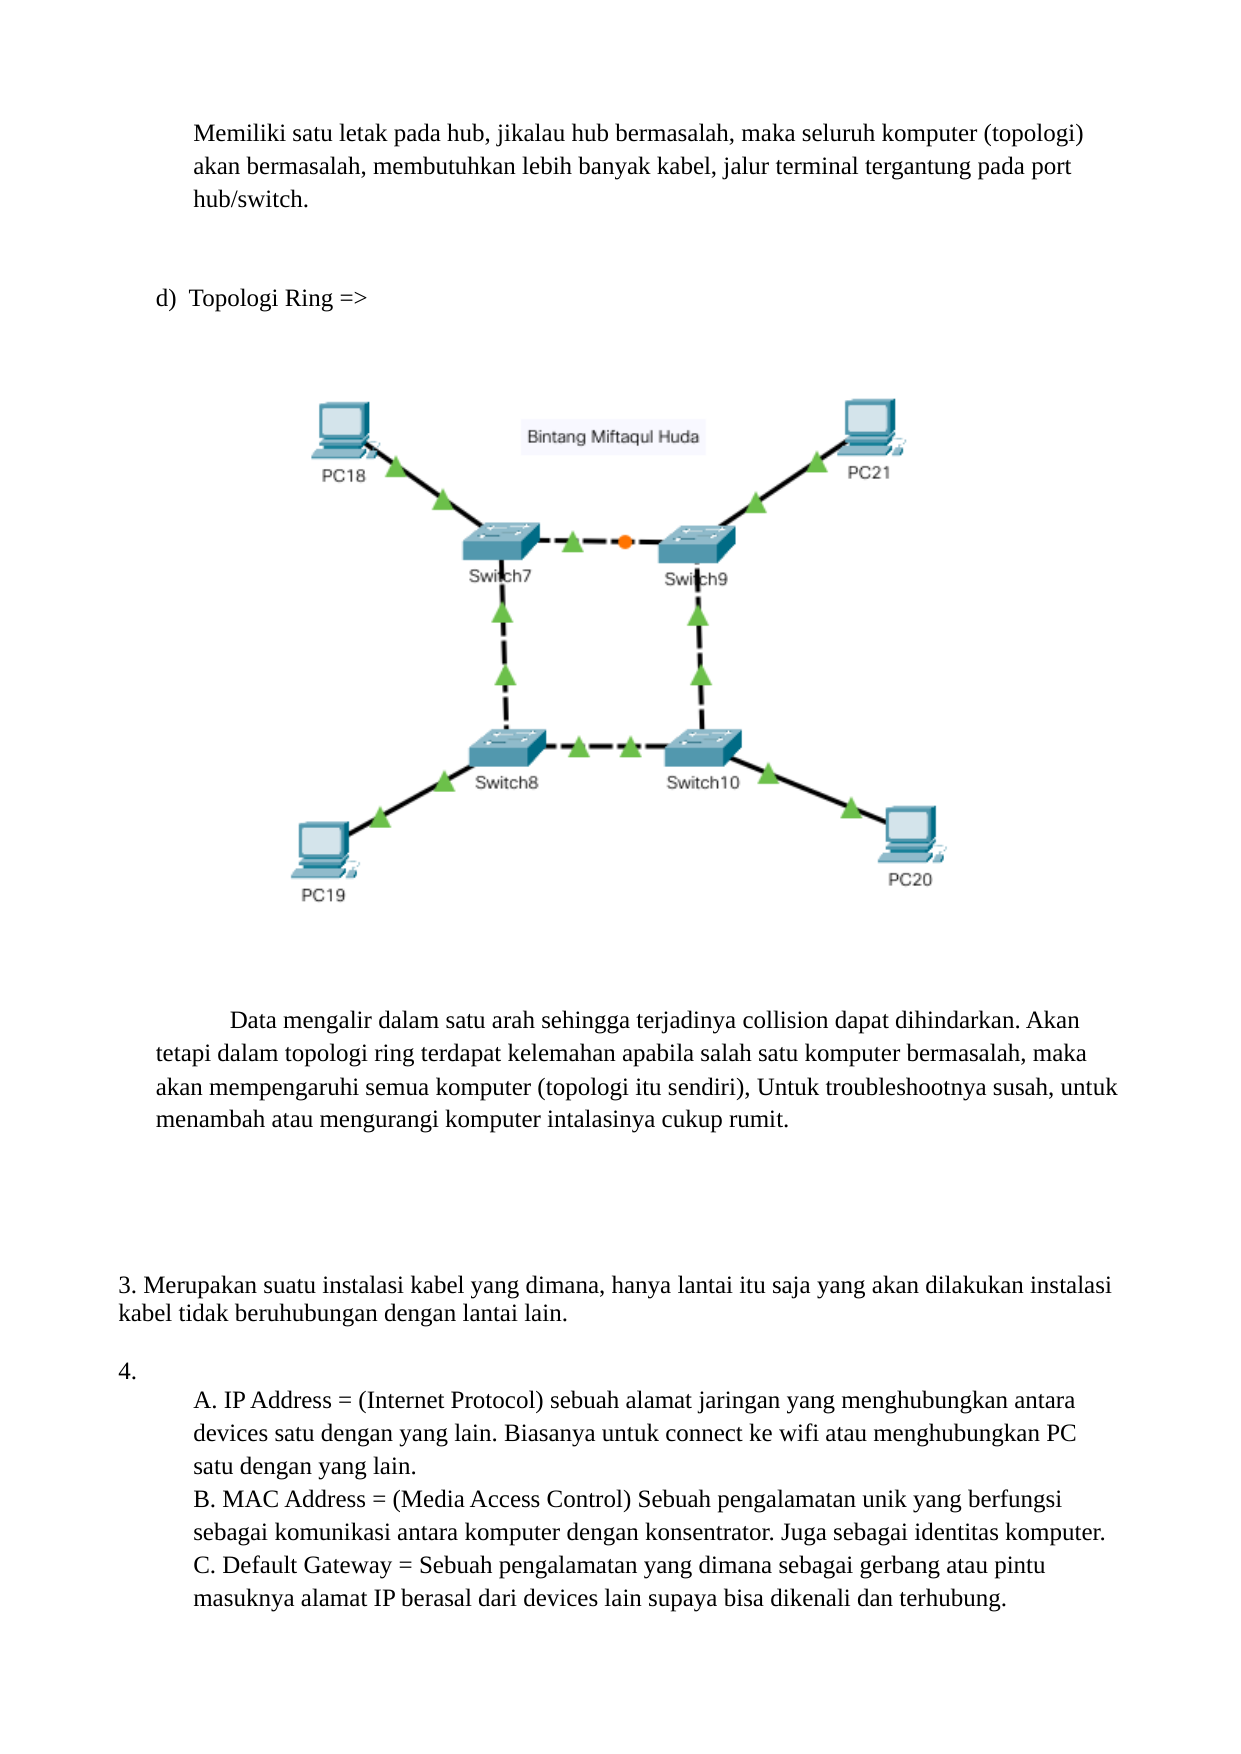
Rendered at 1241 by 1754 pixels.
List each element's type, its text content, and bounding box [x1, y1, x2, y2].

text C. Default Gateway = Sebuah pengalamatan yang dimana sebagai gerbang atau pintu masuknya alamat IP berasal dari devices lain supaya bisa dikenali dan terhubung. [193, 1550, 1122, 1612]
list d) Topologi Ring => [156, 283, 1122, 312]
list Data mengalir dalam satu arah sehingga terjadinya collision dapat dihindarkan. Akan tetapi dalam topologi ring terdapat kelemahan apabila salah satu komputer bermasalah, maka akan mempengaruhi semua komputer (topologi itu sendiri), Untuk troubleshootnya susah, untuk menambah atau mengurangi komputer intalasinya cukup rumit. [156, 1006, 1122, 1133]
text B. MAC Address = (Media Access Control) Sebuah pengalamatan unik yang berfungsi sebagai komunikasi antara komputer dengan konsentrator. Juga sebagai identitas komputer. [193, 1484, 1122, 1546]
text 4. [118, 1356, 1122, 1385]
text 3. Merupakan suatu instalasi kabel yang dimana, hanya lantai itu saja yang akan dilakukan instalasi kabel tidak beruhubungan dengan lantai lain. [118, 1270, 1122, 1327]
list A. IP Address = (Internet Protocol) sebuah alamat jaringan yang menghubungkan antara devices satu dengan yang lain. Biasanya untuk connect ke wifi atau menghubungkan PC satu dengan yang lain. [156, 1385, 1122, 1479]
list Memiliki satu letak pada hub, jikalau hub bermasalah, maka seluruh komputer (topologi) akan bermasalah, membutuhkan lebih banyak kabel, jalur terminal tergantung pada port hub/switch. [156, 118, 1122, 213]
picture [199, 349, 1041, 936]
